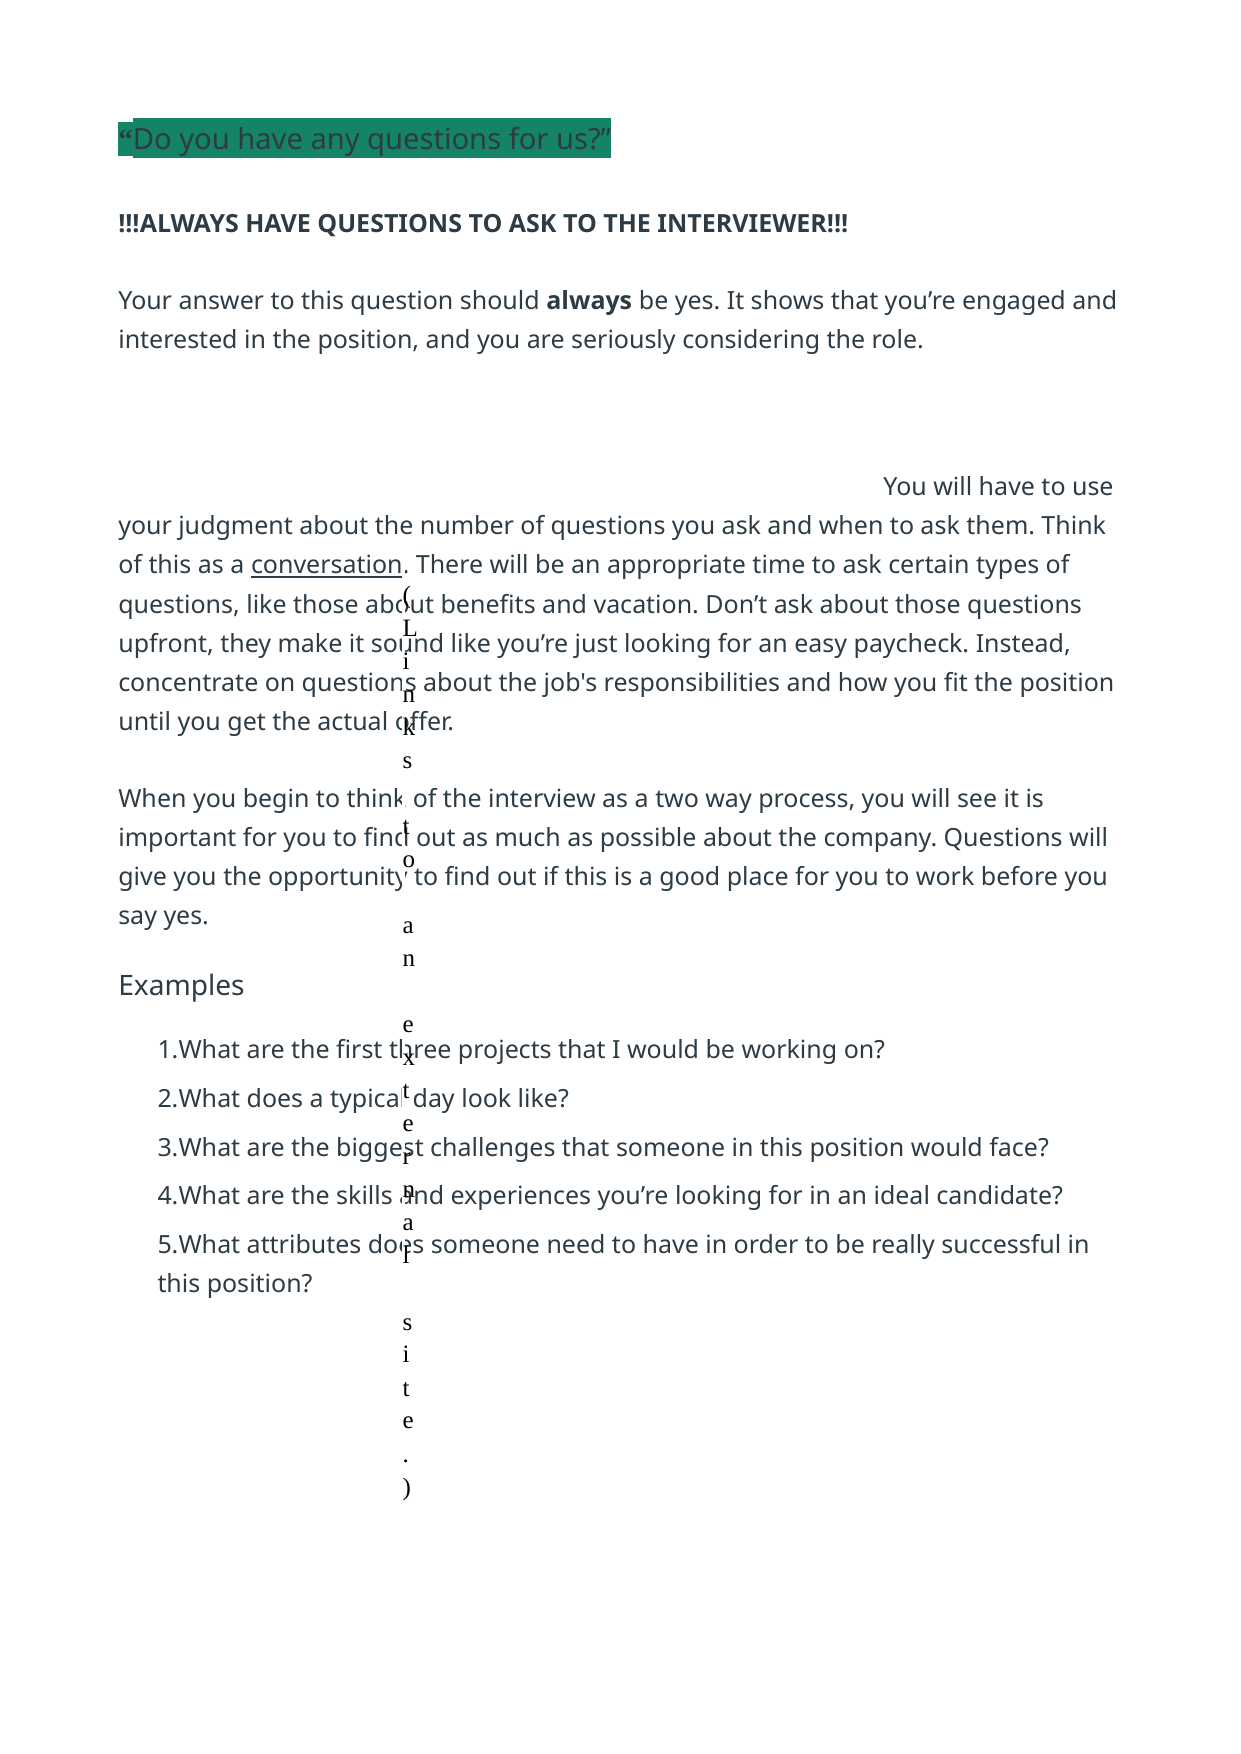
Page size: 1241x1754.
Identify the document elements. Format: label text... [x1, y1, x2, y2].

list What does a typical day look like? [118, 1081, 402, 1115]
list What are the first three projects that I would be working on? [118, 1032, 402, 1066]
list What attributes does someone need to have in order to be really successful in this position? [118, 1226, 402, 1299]
list What are the biggest challenges that someone in this position would face? [405, 1129, 1122, 1163]
list What are the biggest challenges that someone in this position would face? [118, 1129, 402, 1163]
subtitle [405, 965, 1122, 1003]
text Your answer to this question should always be yes. It shows that you’re engaged and interested in the position, and you are seriously considering the role. [118, 282, 1122, 356]
list What are the skills and experiences you’re looking for in an ideal candidate? [118, 1178, 402, 1212]
subtitle “Do you have any questions for us?” [118, 118, 1122, 158]
list What are the skills and experiences you’re looking for in an ideal candidate? [405, 1178, 1122, 1212]
list What does a typical day look like? [405, 1081, 1122, 1115]
text !!!ALWAYS HAVE QUESTIONS TO ASK TO THE INTERVIEWER!!! [118, 206, 1122, 240]
list What attributes does someone need to have in order to be really successful in this position? [405, 1226, 1122, 1299]
list What are the first three projects that I would be working on? [405, 1032, 1122, 1066]
text You will have to use your judgment about the number of questions you ask and when to ask them. Think of this as a conversation. There will be an appropriate time to ask certain types of questions, like those about benefits and vacation. Don’t ask about those questions upfront, they make it sound like you’re just looking for an easy paycheck. Instead, concentrate on questions about the job's responsibilities and how you fit the position until you get the actual offer. [118, 469, 1122, 738]
subtitle Examples [118, 965, 402, 1003]
text When you begin to think of the interview as a two way process, you will see it is important for you to find out as much as possible about the company. Questions will give you the opportunity to find out if this is a good place for you to work before you say yes. [405, 780, 1122, 932]
text When you begin to think of the interview as a two way process, you will see it is important for you to find out as much as possible about the company. Questions will give you the opportunity to find out if this is a good place for you to work before you say yes. [118, 780, 402, 932]
